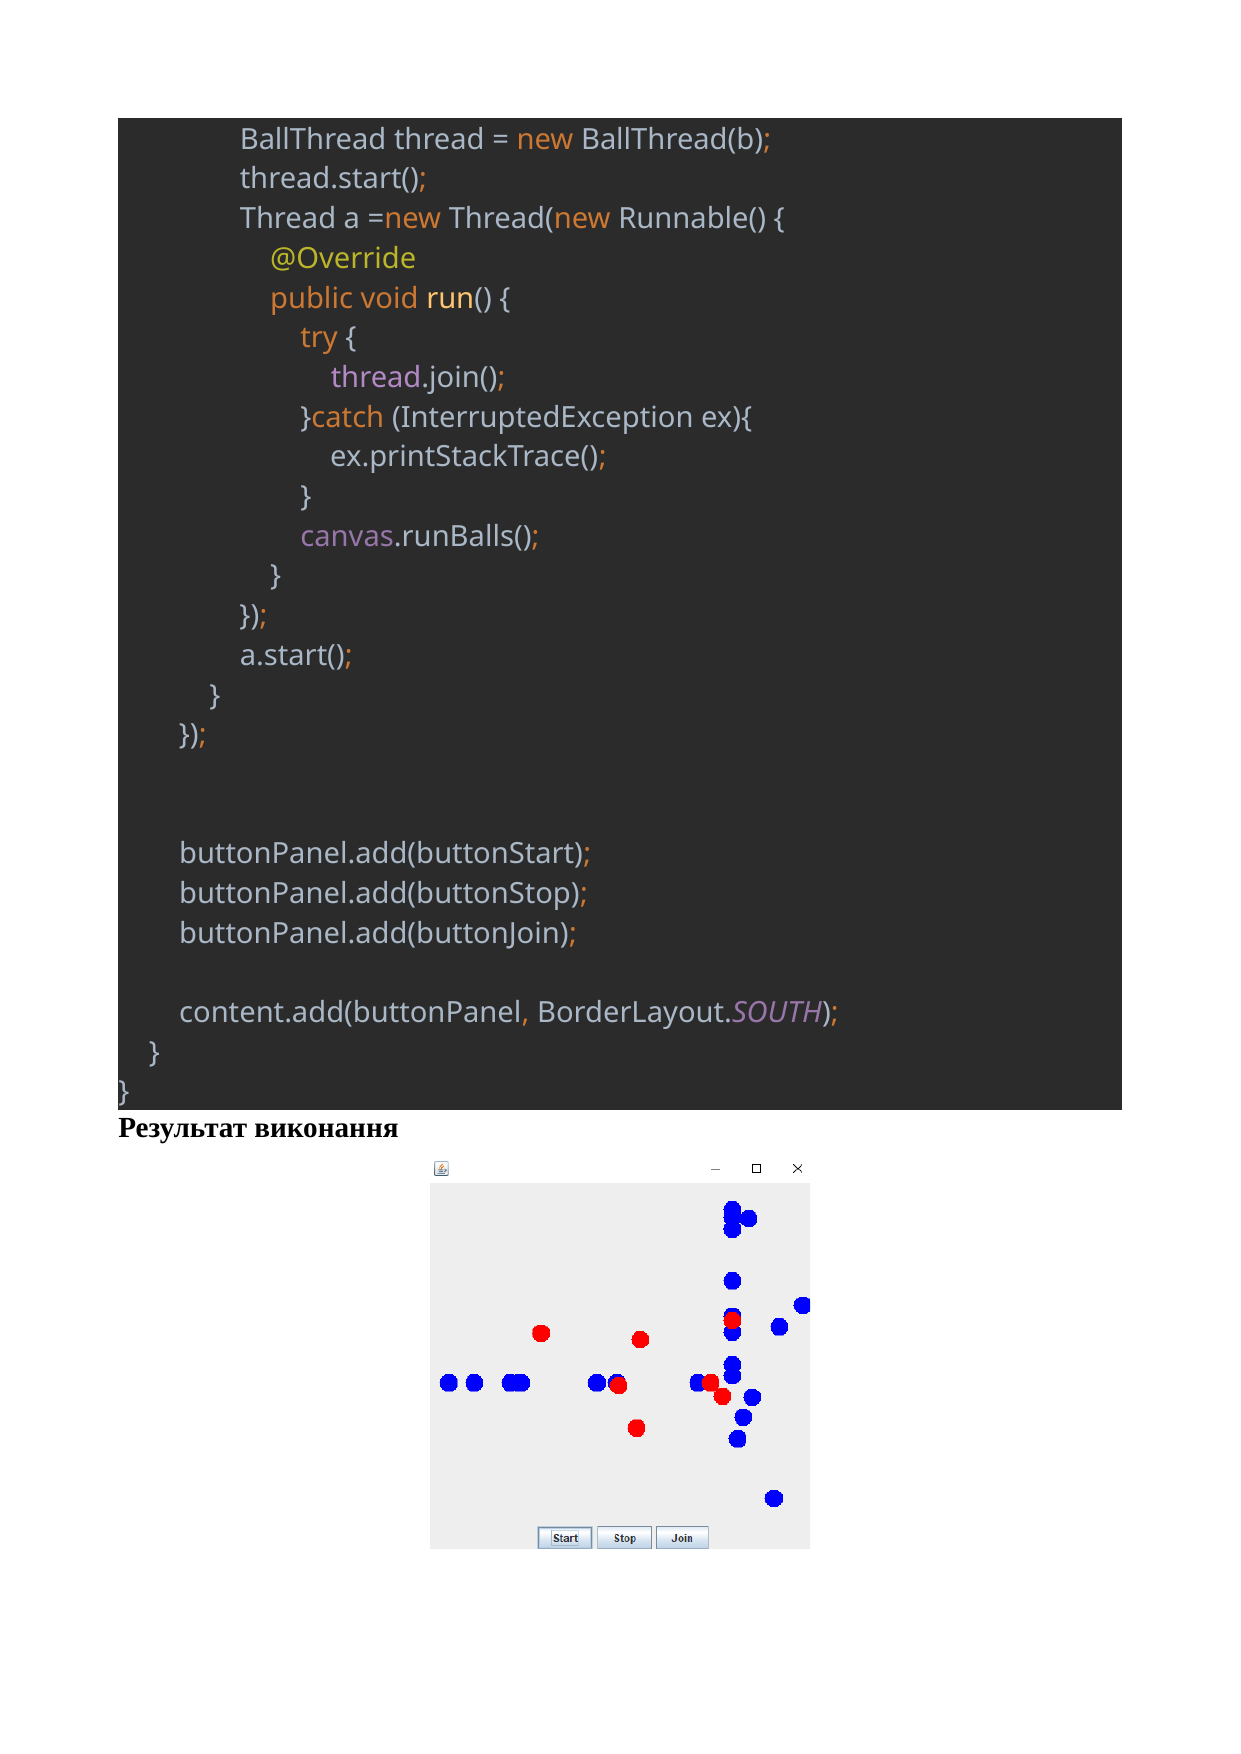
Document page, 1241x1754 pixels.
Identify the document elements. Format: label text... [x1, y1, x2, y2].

text Результат виконання [118, 1110, 1122, 1144]
text BallThread thread = new BallThread(b); thread.start(); Thread a =new Thread(new Runnable() { @Override public void run() { try { thread.join(); }catch (InterruptedException ex){ ex.printStackTrace(); } canvas.runBalls(); } }); a.start(); } }); buttonPanel.add(buttonStart); buttonPanel.add(buttonStop); buttonPanel.add(buttonJoin); content.add(buttonPanel, BorderLayout.SOUTH); } } [118, 118, 1122, 1110]
picture [430, 1160, 811, 1549]
